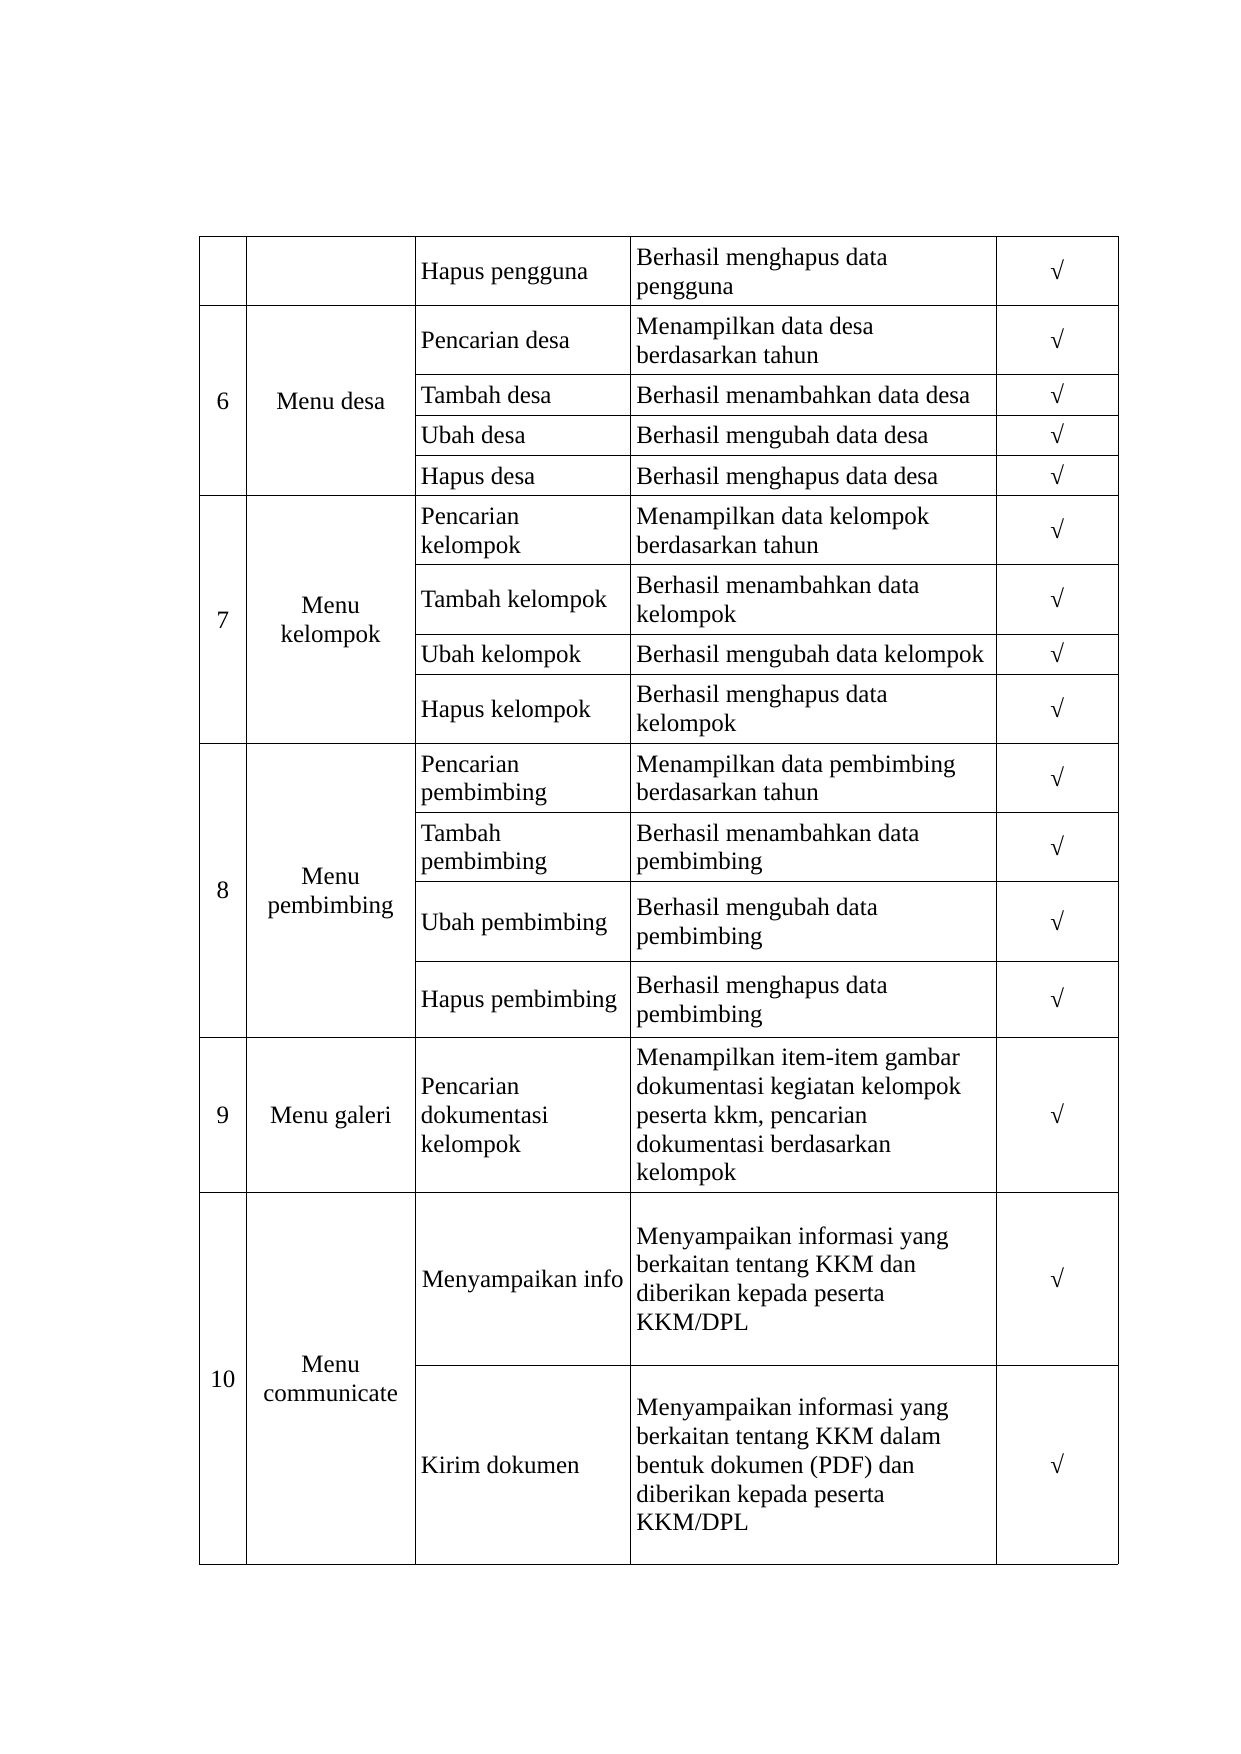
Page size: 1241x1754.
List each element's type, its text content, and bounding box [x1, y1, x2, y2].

table_cell Menu communicate [247, 1193, 415, 1564]
table_cell √ [997, 496, 1118, 564]
table_cell Menampilkan item-item gambar dokumentasi kegiatan kelompok peserta kkm, pencarian dokumentasi berdasarkan kelompok [631, 1038, 996, 1192]
table_cell Pencarian kelompok [416, 496, 630, 564]
table_cell Berhasil menghapus data desa [631, 456, 996, 495]
table_cell √ [997, 635, 1118, 674]
table_cell Berhasil menambahkan data pembimbing [631, 813, 996, 881]
table_cell √ [997, 565, 1118, 633]
table_cell 10 [200, 1193, 246, 1564]
table_cell Berhasil mengubah data kelompok [631, 635, 996, 674]
table_cell [247, 237, 415, 305]
table_cell √ [997, 416, 1118, 455]
table_cell Hapus pembimbing [416, 962, 630, 1037]
table_cell 7 [200, 496, 246, 743]
table_cell √ [997, 744, 1118, 812]
table_cell Pencarian pembimbing [416, 744, 630, 812]
table_cell √ [997, 375, 1118, 415]
table_cell √ [997, 456, 1118, 495]
table_cell Tambah pembimbing [416, 813, 630, 881]
table_cell Berhasil mengubah data desa [631, 416, 996, 455]
table_cell Menu galeri [247, 1038, 415, 1192]
table_cell 6 [200, 306, 246, 495]
table_cell Berhasil menghapus data pembimbing [631, 962, 996, 1037]
table_cell Ubah kelompok [416, 635, 630, 674]
table_cell Berhasil menambahkan data desa [631, 375, 996, 415]
table_cell Tambah kelompok [416, 565, 630, 633]
table_cell √ [997, 1366, 1118, 1564]
table_cell Menampilkan data pembimbing berdasarkan tahun [631, 744, 996, 812]
table_cell √ [997, 962, 1118, 1037]
table_cell Pencarian desa [416, 306, 630, 374]
table_cell Menyampaikan informasi yang berkaitan tentang KKM dan diberikan kepada peserta KKM/DPL [631, 1193, 996, 1365]
table_cell √ [997, 882, 1118, 961]
table_cell Kirim dokumen [416, 1366, 630, 1564]
table_cell √ [997, 306, 1118, 374]
table_cell Berhasil mengubah data pembimbing [631, 882, 996, 961]
table_cell Hapus desa [416, 456, 630, 495]
table_cell Menu desa [247, 306, 415, 495]
table_cell √ [997, 1193, 1118, 1365]
table_cell √ [997, 675, 1118, 743]
table_cell Menu kelompok [247, 496, 415, 743]
table_cell √ [997, 1038, 1118, 1192]
table_cell Hapus kelompok [416, 675, 630, 743]
table_cell Ubah desa [416, 416, 630, 455]
table_cell Menu pembimbing [247, 744, 415, 1037]
table_cell √ [997, 237, 1118, 305]
table_cell Hapus pengguna [416, 237, 630, 305]
table_cell Tambah desa [416, 375, 630, 415]
table_cell Menampilkan data kelompok berdasarkan tahun [631, 496, 996, 564]
table_cell Pencarian dokumentasi kelompok [416, 1038, 630, 1192]
table_cell Ubah pembimbing [416, 882, 630, 961]
table_cell √ [997, 813, 1118, 881]
table_cell Menampilkan data desa berdasarkan tahun [631, 306, 996, 374]
table_cell [200, 237, 246, 305]
table_cell 9 [200, 1038, 246, 1192]
table_cell 8 [200, 744, 246, 1037]
table_cell Berhasil menghapus data pengguna [631, 237, 996, 305]
table_cell Menyampaikan informasi yang berkaitan tentang KKM dalam bentuk dokumen (PDF) dan diberikan kepada peserta KKM/DPL [631, 1366, 996, 1564]
table_cell Berhasil menghapus data kelompok [631, 675, 996, 743]
table_cell Berhasil menambahkan data kelompok [631, 565, 996, 633]
table_cell Menyampaikan info [416, 1193, 630, 1365]
